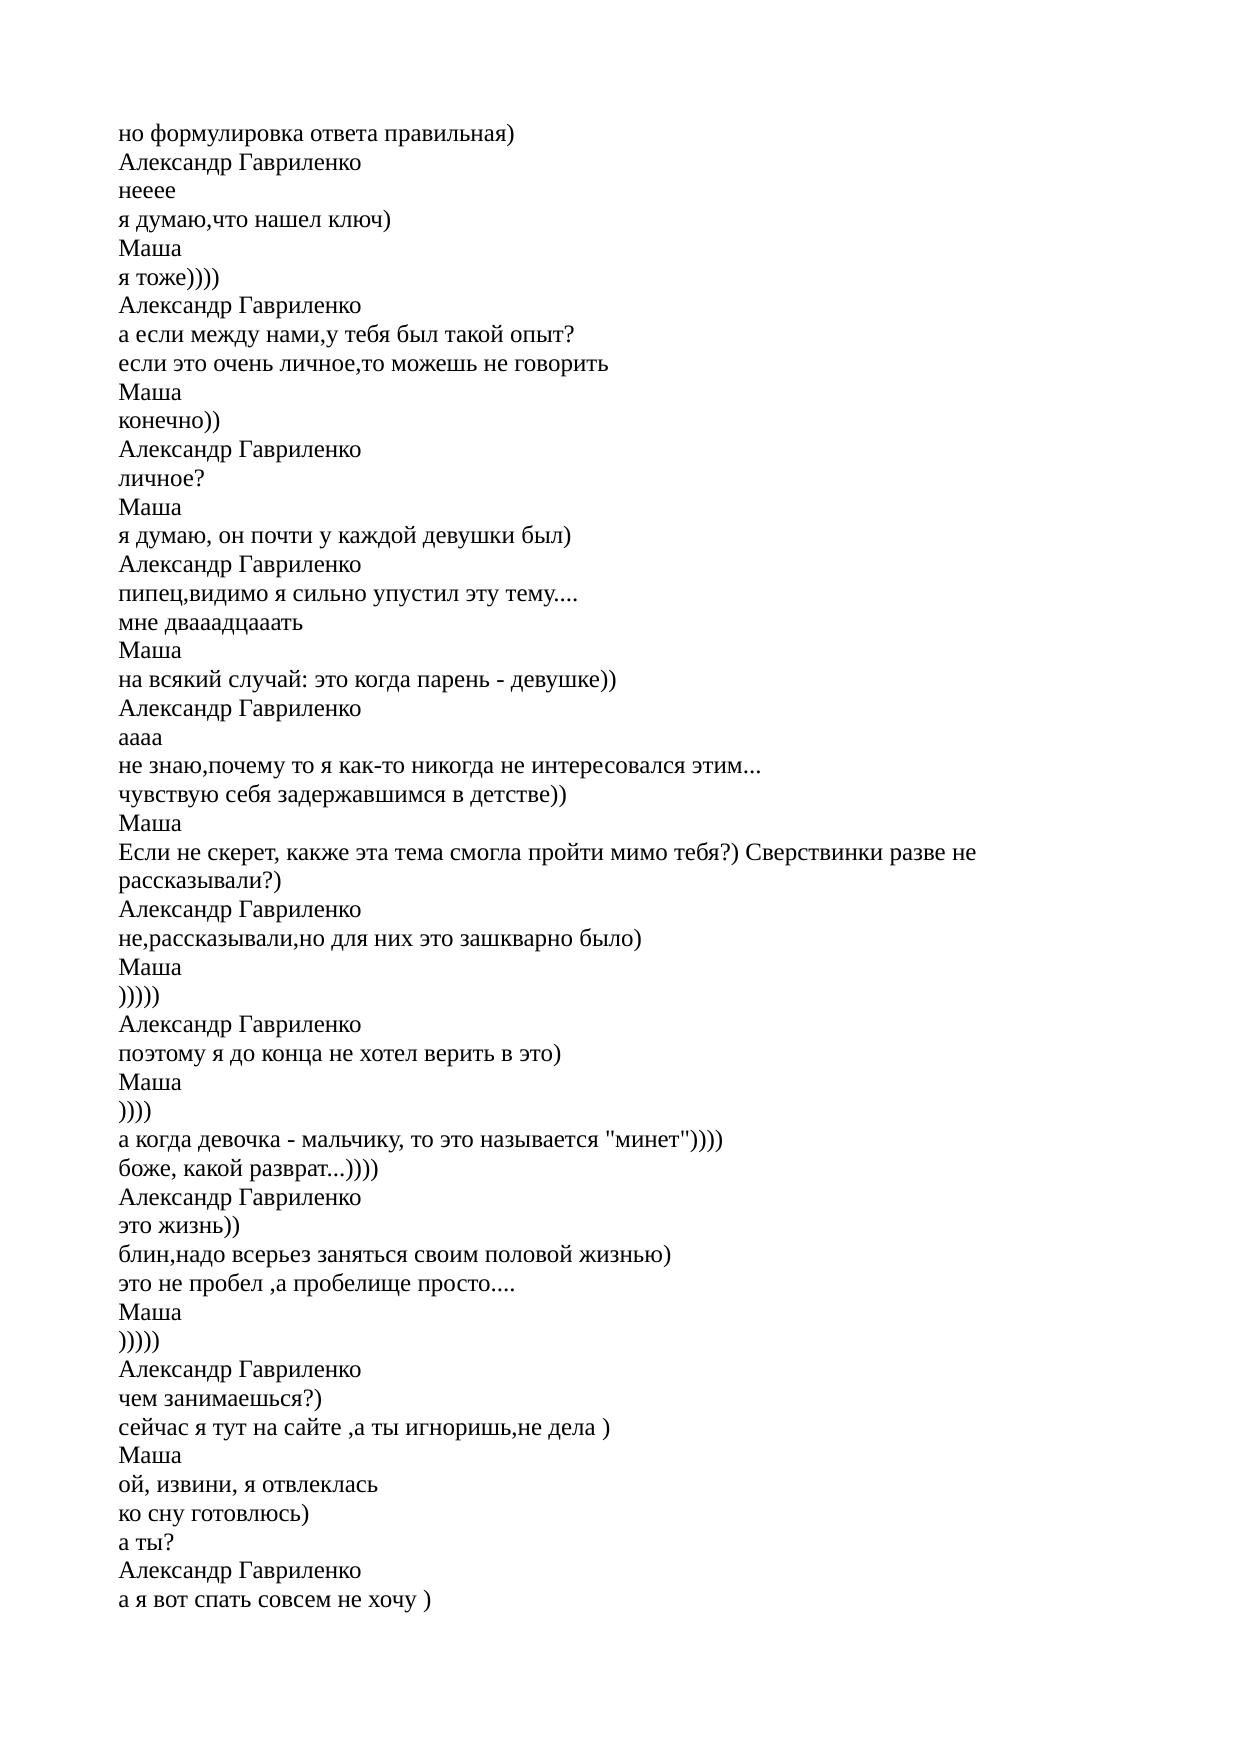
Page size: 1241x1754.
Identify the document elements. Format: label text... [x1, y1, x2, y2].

text но формулировка ответа правильная) [118, 118, 1122, 147]
text Маша [118, 377, 1122, 406]
text не,рассказывали,но для них это зашкварно было) [118, 923, 1122, 952]
text Александр Гавриленко [118, 434, 1122, 463]
text аааа [118, 722, 1122, 751]
text Александр Гавриленко [118, 894, 1122, 923]
text ))))) [118, 1326, 1122, 1354]
text Маша [118, 952, 1122, 981]
text Александр Гавриленко [118, 1354, 1122, 1383]
text сейчас я тут на сайте ,а ты игноришь,не дела ) [118, 1412, 1122, 1441]
text пипец,видимо я сильно упустил эту тему.... [118, 578, 1122, 607]
text Александр Гавриленко [118, 693, 1122, 722]
text Маша [118, 1297, 1122, 1326]
text Александр Гавриленко [118, 1556, 1122, 1584]
text а ты? [118, 1527, 1122, 1556]
text конечно)) [118, 406, 1122, 434]
text чувствую себя задержавшимся в детстве)) [118, 779, 1122, 808]
text ой, извини, я отвлеклась [118, 1469, 1122, 1498]
text Маша [118, 1441, 1122, 1469]
text Александр Гавриленко [118, 147, 1122, 176]
text Александр Гавриленко [118, 549, 1122, 578]
text на всякий случай: это когда парень - девушке)) [118, 664, 1122, 693]
text а когда девочка - мальчику, то это называется "минет")))) [118, 1124, 1122, 1153]
text боже, какой разврат...)))) [118, 1153, 1122, 1182]
text Маша [118, 492, 1122, 521]
text ко сну готовлюсь) [118, 1498, 1122, 1527]
text я думаю,что нашел ключ) [118, 204, 1122, 233]
text Если не скерет, какже эта тема смогла пройти мимо тебя?) Сверствинки разве не рассказывали?) [118, 837, 1122, 894]
text личное? [118, 463, 1122, 492]
text я тоже)))) [118, 262, 1122, 291]
text Маша [118, 808, 1122, 837]
text поэтому я до конца не хотел верить в это) [118, 1038, 1122, 1067]
text Александр Гавриленко [118, 291, 1122, 319]
text чем занимаешься?) [118, 1383, 1122, 1412]
text Маша [118, 233, 1122, 262]
text не знаю,почему то я как-то никогда не интересовался этим... [118, 751, 1122, 779]
text Александр Гавриленко [118, 1182, 1122, 1211]
text а если между нами,у тебя был такой опыт? [118, 319, 1122, 348]
text блин,надо всерьез заняться своим половой жизнью) [118, 1239, 1122, 1268]
text это жизнь)) [118, 1211, 1122, 1239]
text Маша [118, 1067, 1122, 1096]
text если это очень личное,то можешь не говорить [118, 348, 1122, 377]
text я думаю, он почти у каждой девушки был) [118, 521, 1122, 549]
text Александр Гавриленко [118, 1009, 1122, 1038]
text а я вот спать совсем не хочу ) [118, 1584, 1122, 1613]
text это не пробел ,а пробелище просто.... [118, 1268, 1122, 1297]
text нееее [118, 176, 1122, 204]
text )))) [118, 1096, 1122, 1124]
text ))))) [118, 981, 1122, 1009]
text Маша [118, 636, 1122, 664]
text мне двааадцааать [118, 607, 1122, 636]
